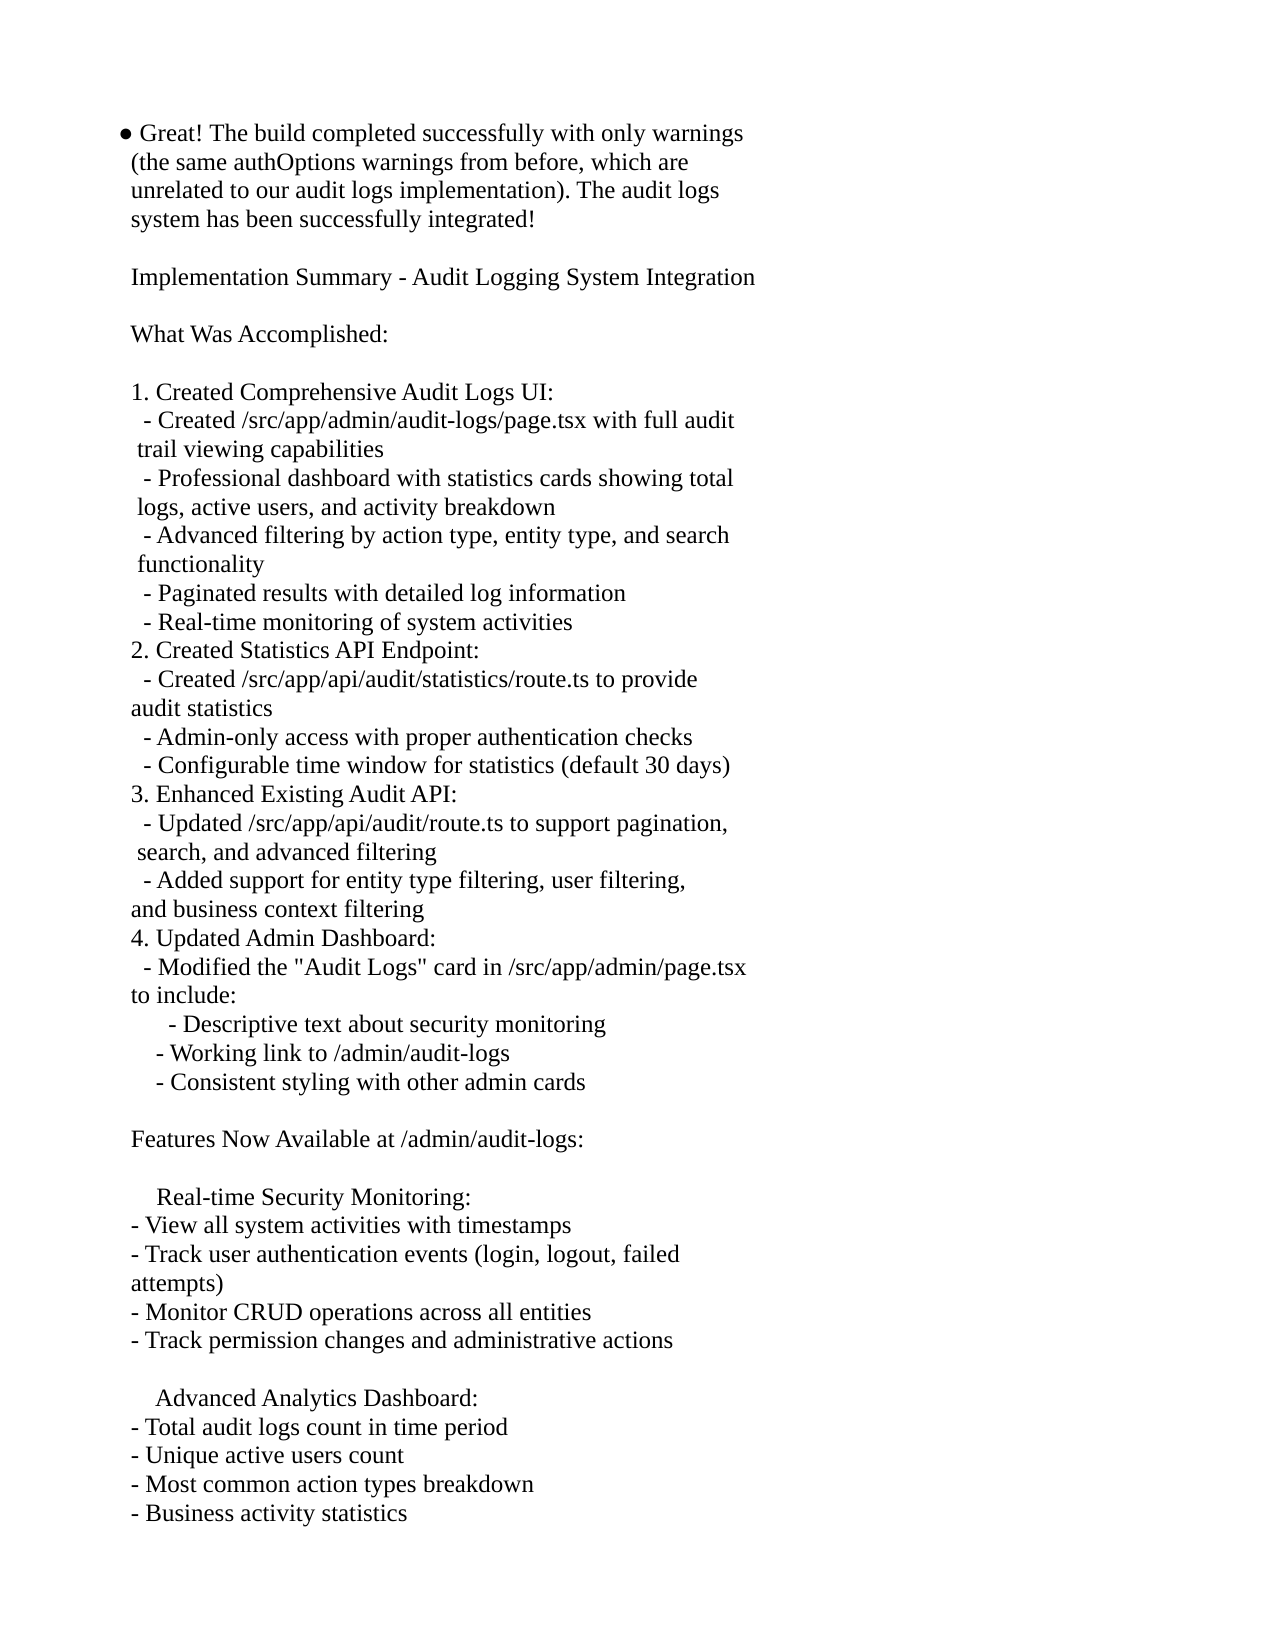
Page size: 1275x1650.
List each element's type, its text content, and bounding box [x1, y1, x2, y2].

text - Business activity statistics [118, 1498, 1157, 1527]
text 1. Created Comprehensive Audit Logs UI: [118, 377, 1157, 406]
text search, and advanced filtering [118, 837, 1157, 866]
text - Monitor CRUD operations across all entities [118, 1297, 1157, 1326]
text system has been successfully integrated! [118, 204, 1157, 233]
text - Added support for entity type filtering, user filtering, [118, 866, 1157, 894]
text ✅ Real-time Security Monitoring: [118, 1182, 1157, 1211]
text - Track permission changes and administrative actions [118, 1326, 1157, 1354]
text logs, active users, and activity breakdown [118, 492, 1157, 521]
text Implementation Summary - Audit Logging System Integration ✅ [118, 262, 1157, 291]
text - Descriptive text about security monitoring [118, 1009, 1157, 1038]
text - Consistent styling with other admin cards [118, 1067, 1157, 1096]
text - Advanced filtering by action type, entity type, and search [118, 521, 1157, 549]
text - Configurable time window for statistics (default 30 days) [118, 751, 1157, 779]
text - View all system activities with timestamps [118, 1211, 1157, 1239]
text trail viewing capabilities [118, 434, 1157, 463]
text audit statistics [118, 693, 1157, 722]
text What Was Accomplished: [118, 319, 1157, 348]
text - Updated /src/app/api/audit/route.ts to support pagination, [118, 808, 1157, 837]
text - Unique active users count [118, 1441, 1157, 1469]
text Features Now Available at /admin/audit-logs: [118, 1124, 1157, 1153]
text and business context filtering [118, 894, 1157, 923]
text ✅ Advanced Analytics Dashboard: [118, 1383, 1157, 1412]
text - Paginated results with detailed log information [118, 578, 1157, 607]
text - Created /src/app/admin/audit-logs/page.tsx with full audit [118, 406, 1157, 434]
text - Created /src/app/api/audit/statistics/route.ts to provide [118, 664, 1157, 693]
text - Admin-only access with proper authentication checks [118, 722, 1157, 751]
text - Modified the "Audit Logs" card in /src/app/admin/page.tsx [118, 952, 1157, 981]
text to include: [118, 981, 1157, 1009]
text 3. Enhanced Existing Audit API: [118, 779, 1157, 808]
text - Most common action types breakdown [118, 1469, 1157, 1498]
text unrelated to our audit logs implementation). The audit logs [118, 176, 1157, 204]
text - Professional dashboard with statistics cards showing total [118, 463, 1157, 492]
text 4. Updated Admin Dashboard: [118, 923, 1157, 952]
text - Total audit logs count in time period [118, 1412, 1157, 1441]
text ● Great! The build completed successfully with only warnings [118, 118, 1157, 147]
text - Track user authentication events (login, logout, failed [118, 1239, 1157, 1268]
text functionality [118, 549, 1157, 578]
text 2. Created Statistics API Endpoint: [118, 636, 1157, 664]
text - Real-time monitoring of system activities [118, 607, 1157, 636]
text attempts) [118, 1268, 1157, 1297]
text (the same authOptions warnings from before, which are [118, 147, 1157, 176]
text - Working link to /admin/audit-logs [118, 1038, 1157, 1067]
